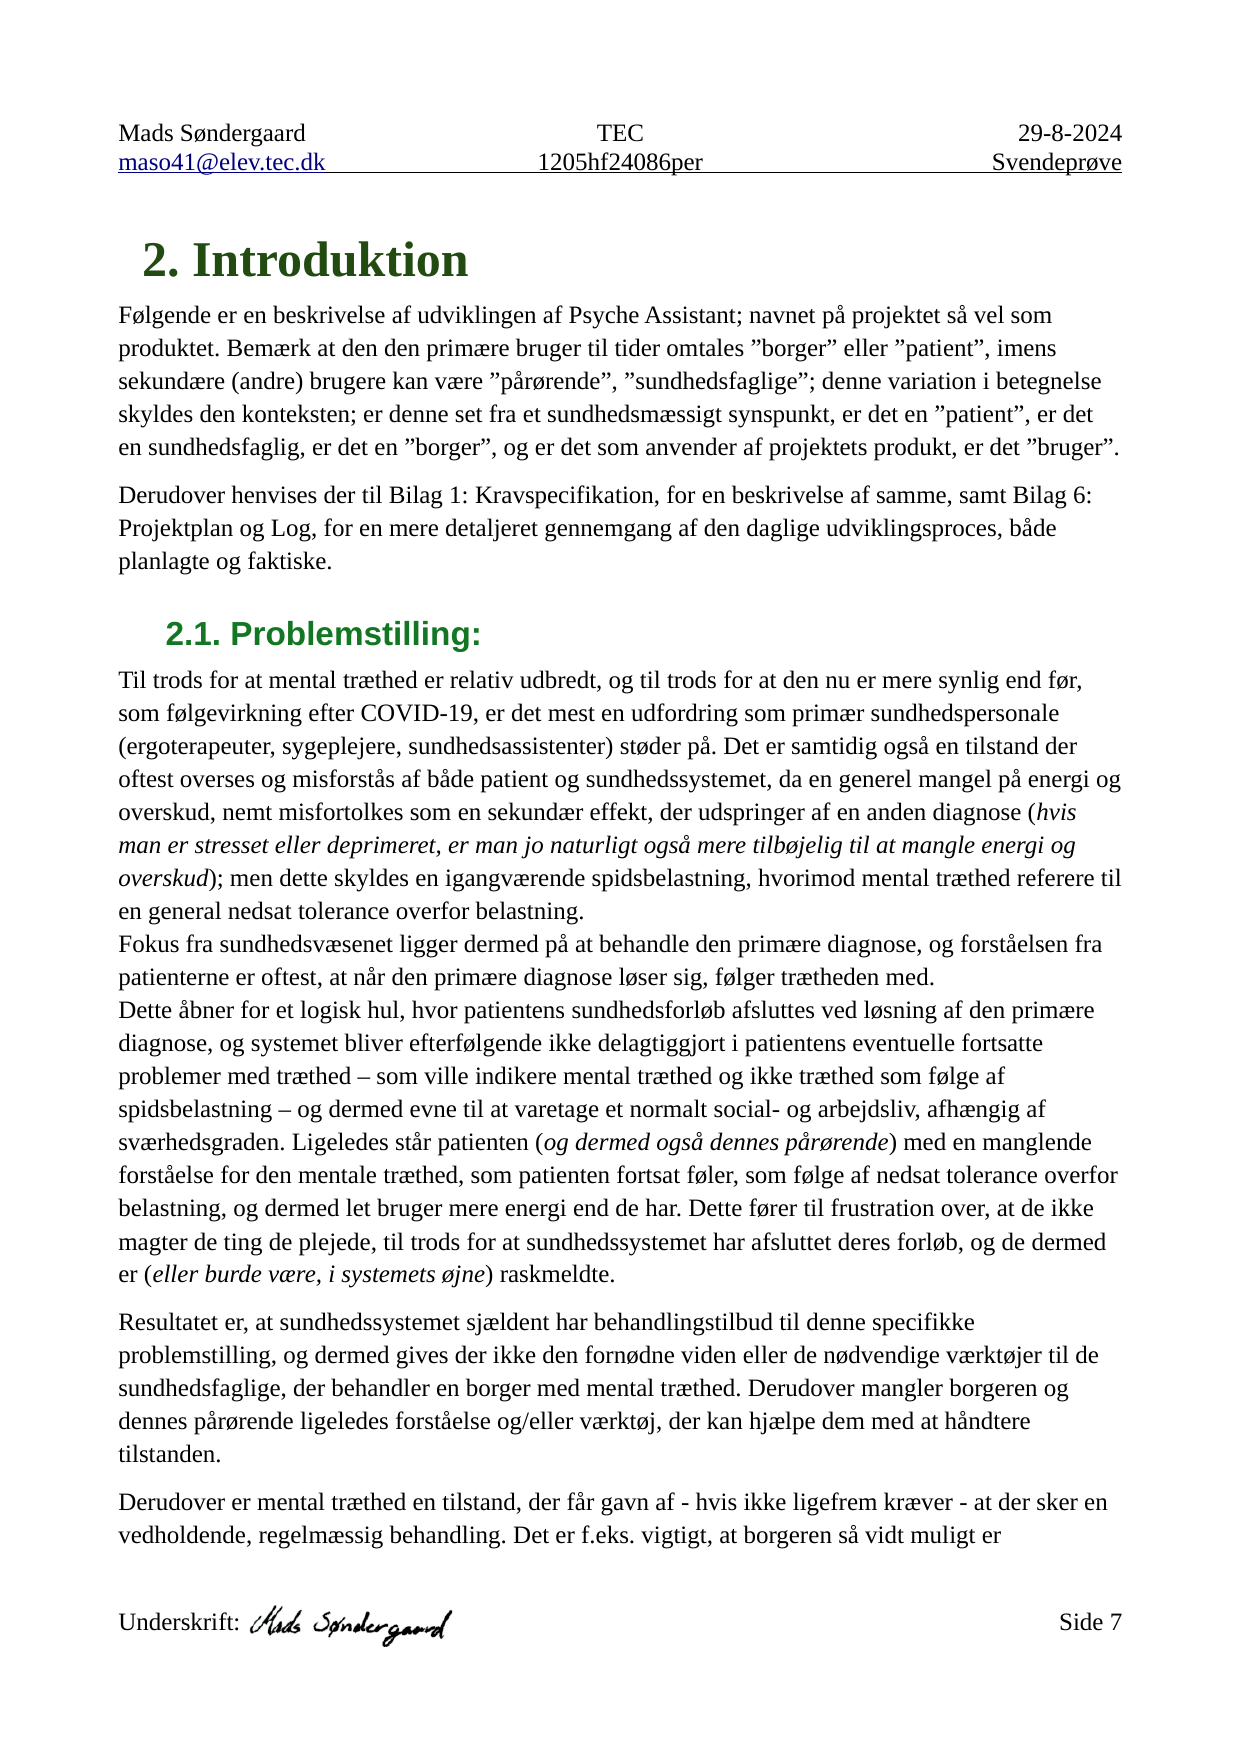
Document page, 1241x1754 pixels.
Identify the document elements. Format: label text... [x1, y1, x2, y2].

text Derudover er mental træthed en tilstand, der får gavn af - hvis ikke ligefrem kræver - at der sker en vedholdende, regelmæssig behandling. Det er f.eks. vigtigt, at borgeren så vidt muligt er [118, 1487, 1122, 1549]
subtitle 2.1. Problemstilling: [118, 614, 1122, 653]
picture [244, 1600, 458, 1647]
subtitle 2. Introduktion [118, 230, 1122, 288]
text Følgende er en beskrivelse af udviklingen af Psyche Assistant; navnet på projektet så vel som produktet. Bemærk at den den primære bruger til tider omtales ”borger” eller ”patient”, imens sekundære (andre) brugere kan være ”pårørende”, ”sundhedsfaglige”; denne variation i betegnelse skyldes den konteksten; er denne set fra et sundhedsmæssigt synspunkt, er det en ”patient”, er det en sundhedsfaglig, er det en ”borger”, og er det som anvender af projektets produkt, er det ”bruger”. [118, 300, 1122, 461]
text Til trods for at mental træthed er relativ udbredt, og til trods for at den nu er mere synlig end før, som følgevirkning efter COVID-19, er det mest en udfordring som primær sundhedspersonale (ergoterapeuter, sygeplejere, sundhedsassistenter) støder på. Det er samtidig også en tilstand der oftest overses og misforstås af både patient og sundhedssystemet, da en generel mangel på energi og overskud, nemt misfortolkes som en sekundær effekt, der udspringer af en anden diagnose (hvis man er stresset eller deprimeret, er man jo naturligt også mere tilbøjelig til at mangle energi og overskud); men dette skyldes en igangværende spidsbelastning, hvorimod mental træthed referere til en general nedsat tolerance overfor belastning. Fokus fra sundhedsvæsenet ligger dermed på at behandle den primære diagnose, og forståelsen fra patienterne er oftest, at når den primære diagnose løser sig, følger trætheden med. Dette åbner for et logisk hul, hvor patientens sundhedsforløb afsluttes ved løsning af den primære diagnose, og systemet bliver efterfølgende ikke delagtiggjort i patientens eventuelle fortsatte problemer med træthed – som ville indikere mental træthed og ikke træthed som følge af spidsbelastning – og dermed evne til at varetage et normalt social- og arbejdsliv, afhængig af sværhedsgraden. Ligeledes står patienten (og dermed også dennes pårørende) med en manglende forståelse for den mentale træthed, som patienten fortsat føler, som følge af nedsat tolerance overfor belastning, og dermed let bruger mere energi end de har. Dette fører til frustration over, at de ikke magter de ting de plejede, til trods for at sundhedssystemet har afsluttet deres forløb, og de dermed er (eller burde være, i systemets øjne) raskmeldte. [118, 665, 1122, 1288]
text Resultatet er, at sundhedssystemet sjældent har behandlingstilbud til denne specifikke problemstilling, og dermed gives der ikke den fornødne viden eller de nødvendige værktøjer til de sundhedsfaglige, der behandler en borger med mental træthed. Derudover mangler borgeren og dennes pårørende ligeledes forståelse og/eller værktøj, der kan hjælpe dem med at håndtere tilstanden. [118, 1307, 1122, 1468]
text Derudover henvises der til Bilag 1: Kravspecifikation, for en beskrivelse af samme, samt Bilag 6: Projektplan og Log, for en mere detaljeret gennemgang af den daglige udviklingsproces, både planlagte og faktiske. [118, 480, 1122, 574]
